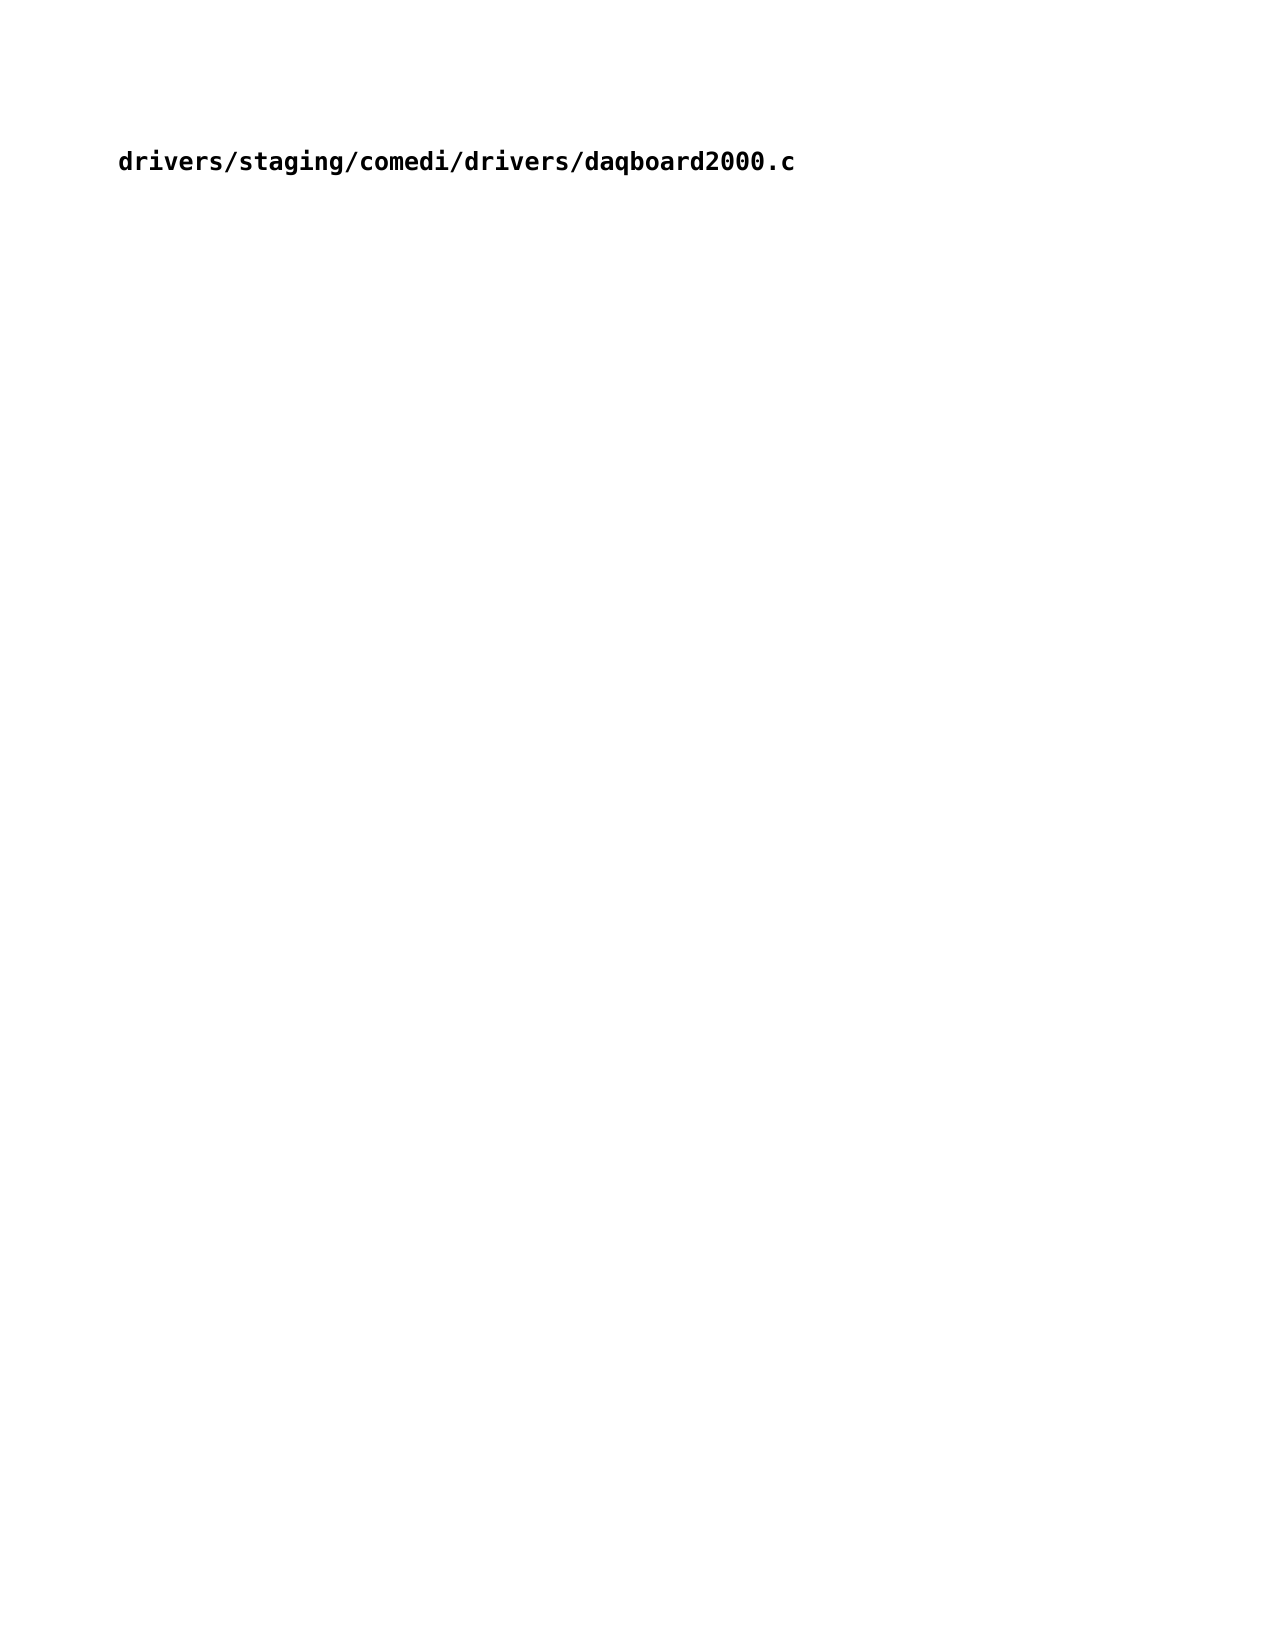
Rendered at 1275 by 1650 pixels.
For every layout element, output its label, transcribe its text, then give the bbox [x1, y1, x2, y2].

text drivers/staging/comedi/drivers/daqboard2000.c [118, 147, 1157, 176]
